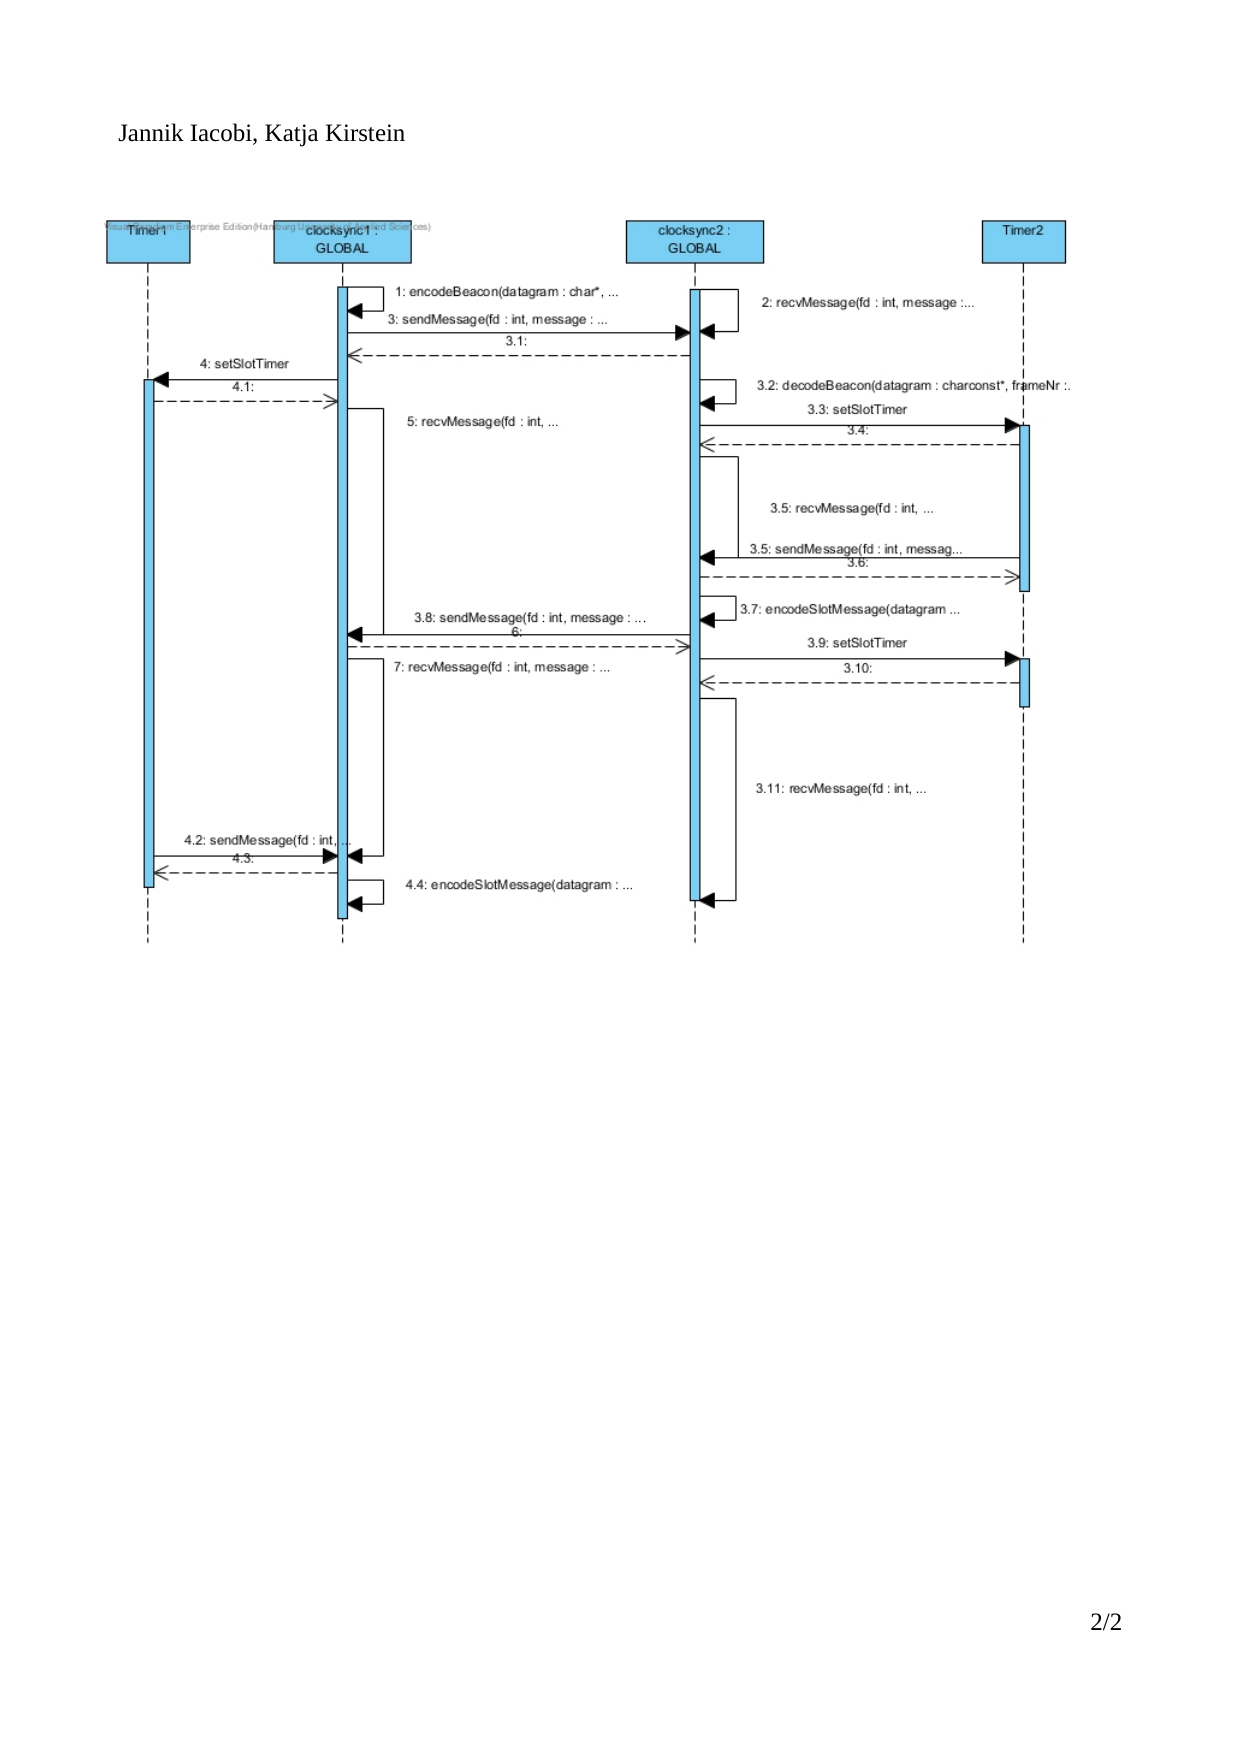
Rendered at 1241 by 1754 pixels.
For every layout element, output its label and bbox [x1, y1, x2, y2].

picture [104, 218, 1071, 947]
